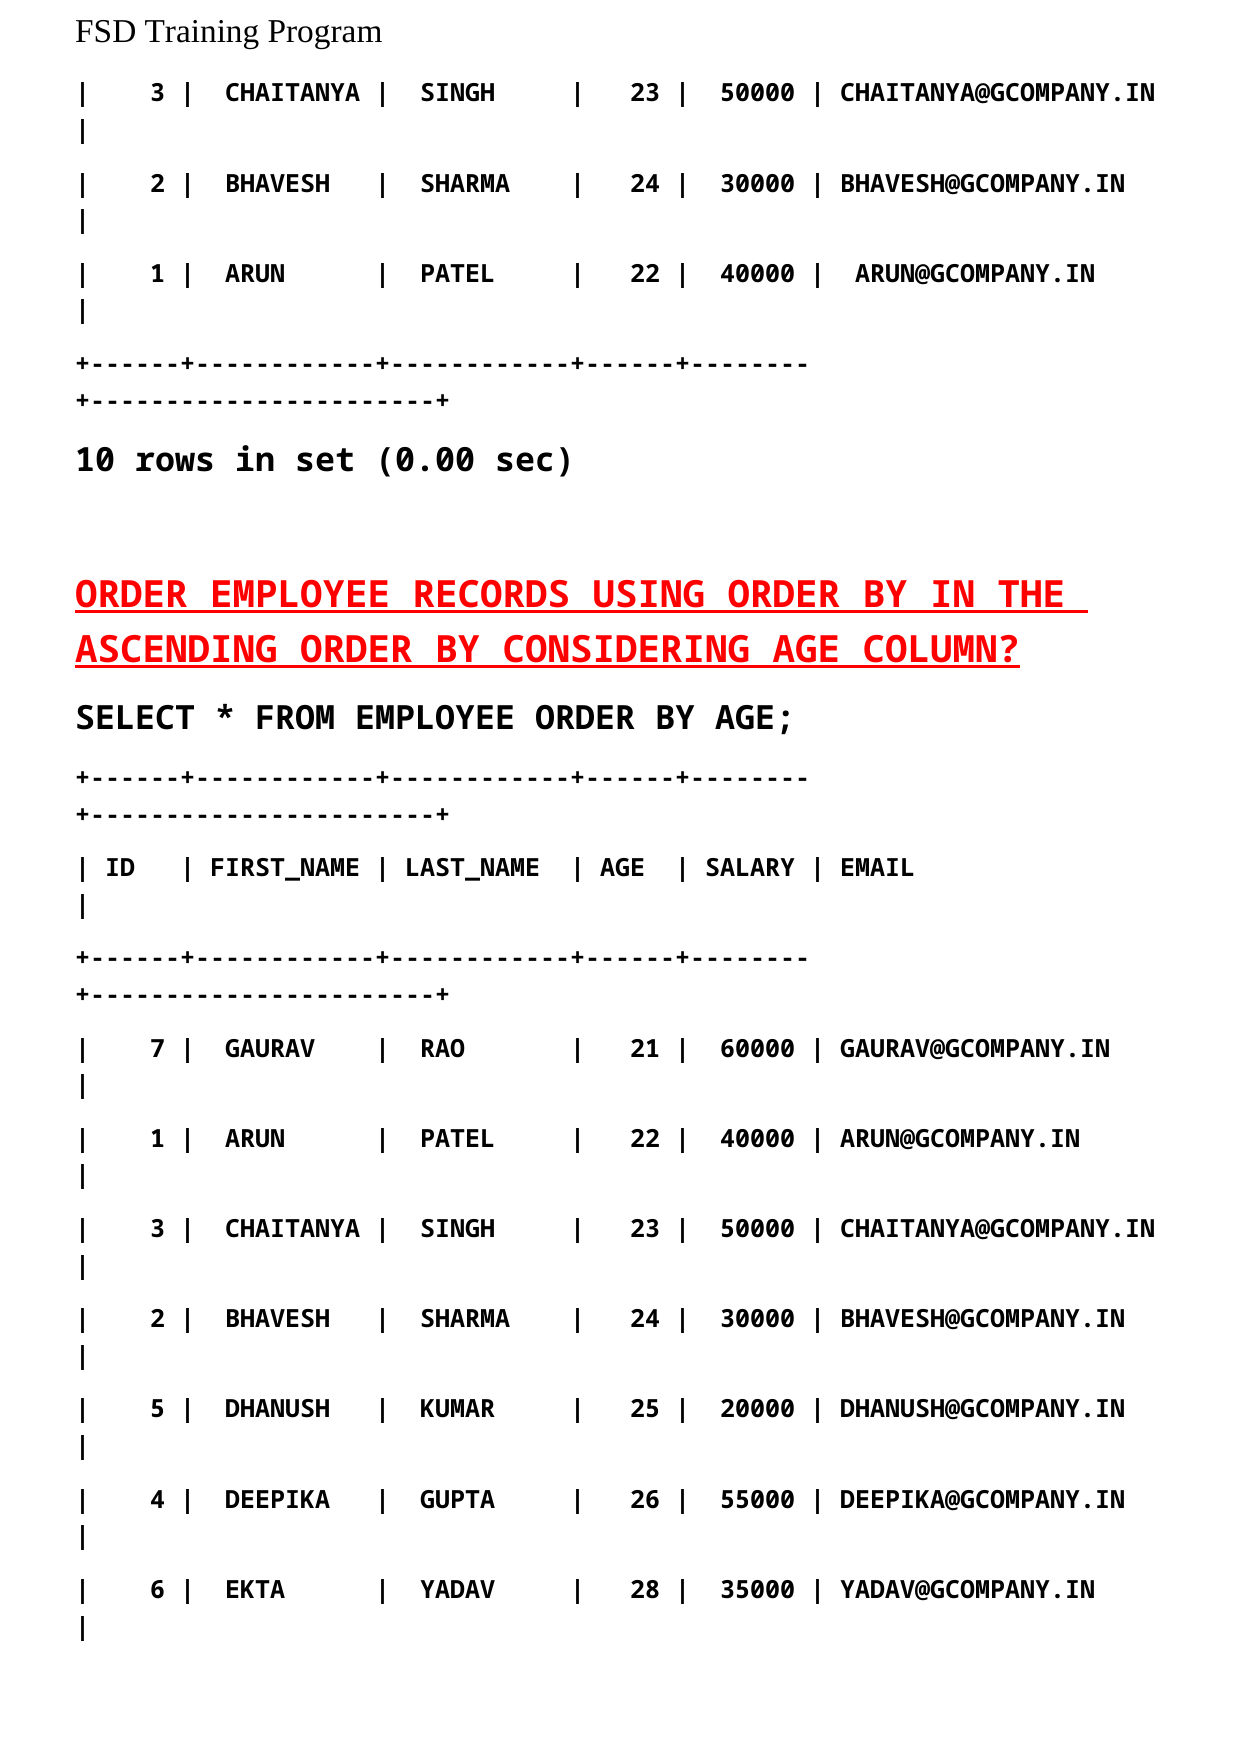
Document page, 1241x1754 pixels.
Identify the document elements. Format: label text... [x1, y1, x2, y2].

text | 4 | DEEPIKA | GUPTA | 26 | 55000 | DEEPIKA@GCOMPANY.IN | [75, 1481, 1165, 1552]
text | 3 | CHAITANYA | SINGH | 23 | 50000 | CHAITANYA@GCOMPANY.IN | [75, 1211, 1165, 1281]
text +------+------------+------------+------+--------+-----------------------+ [75, 346, 1165, 416]
text | 1 | ARUN | PATEL | 22 | 40000 | ARUN@GCOMPANY.IN | [75, 255, 1165, 326]
text | 5 | DHANUSH | KUMAR | 25 | 20000 | DHANUSH@GCOMPANY.IN | [75, 1391, 1165, 1462]
text ORDER EMPLOYEE RECORDS USING ORDER BY IN THE ASCENDING ORDER BY CONSIDERING AGE COLUMN? [75, 567, 1165, 673]
text | 2 | BHAVESH | SHARMA | 24 | 30000 | BHAVESH@GCOMPANY.IN | [75, 1301, 1165, 1372]
text | ID | FIRST_NAME | LAST_NAME | AGE | SALARY | EMAIL | [75, 850, 1165, 921]
text | 7 | GAURAV | RAO | 21 | 60000 | GAURAV@GCOMPANY.IN | [75, 1030, 1165, 1101]
text | 3 | CHAITANYA | SINGH | 23 | 50000 | CHAITANYA@GCOMPANY.IN | [75, 75, 1165, 146]
text +------+------------+------------+------+--------+-----------------------+ [75, 940, 1165, 1011]
text | 1 | ARUN | PATEL | 22 | 40000 | ARUN@GCOMPANY.IN | [75, 1120, 1165, 1191]
text | 2 | BHAVESH | SHARMA | 24 | 30000 | BHAVESH@GCOMPANY.IN | [75, 165, 1165, 236]
text SELECT * FROM EMPLOYEE ORDER BY AGE; [75, 694, 1165, 739]
text 10 rows in set (0.00 sec) [75, 436, 1165, 481]
text +------+------------+------------+------+--------+-----------------------+ [75, 759, 1165, 830]
text | 6 | EKTA | YADAV | 28 | 35000 | YADAV@GCOMPANY.IN | [75, 1571, 1165, 1642]
